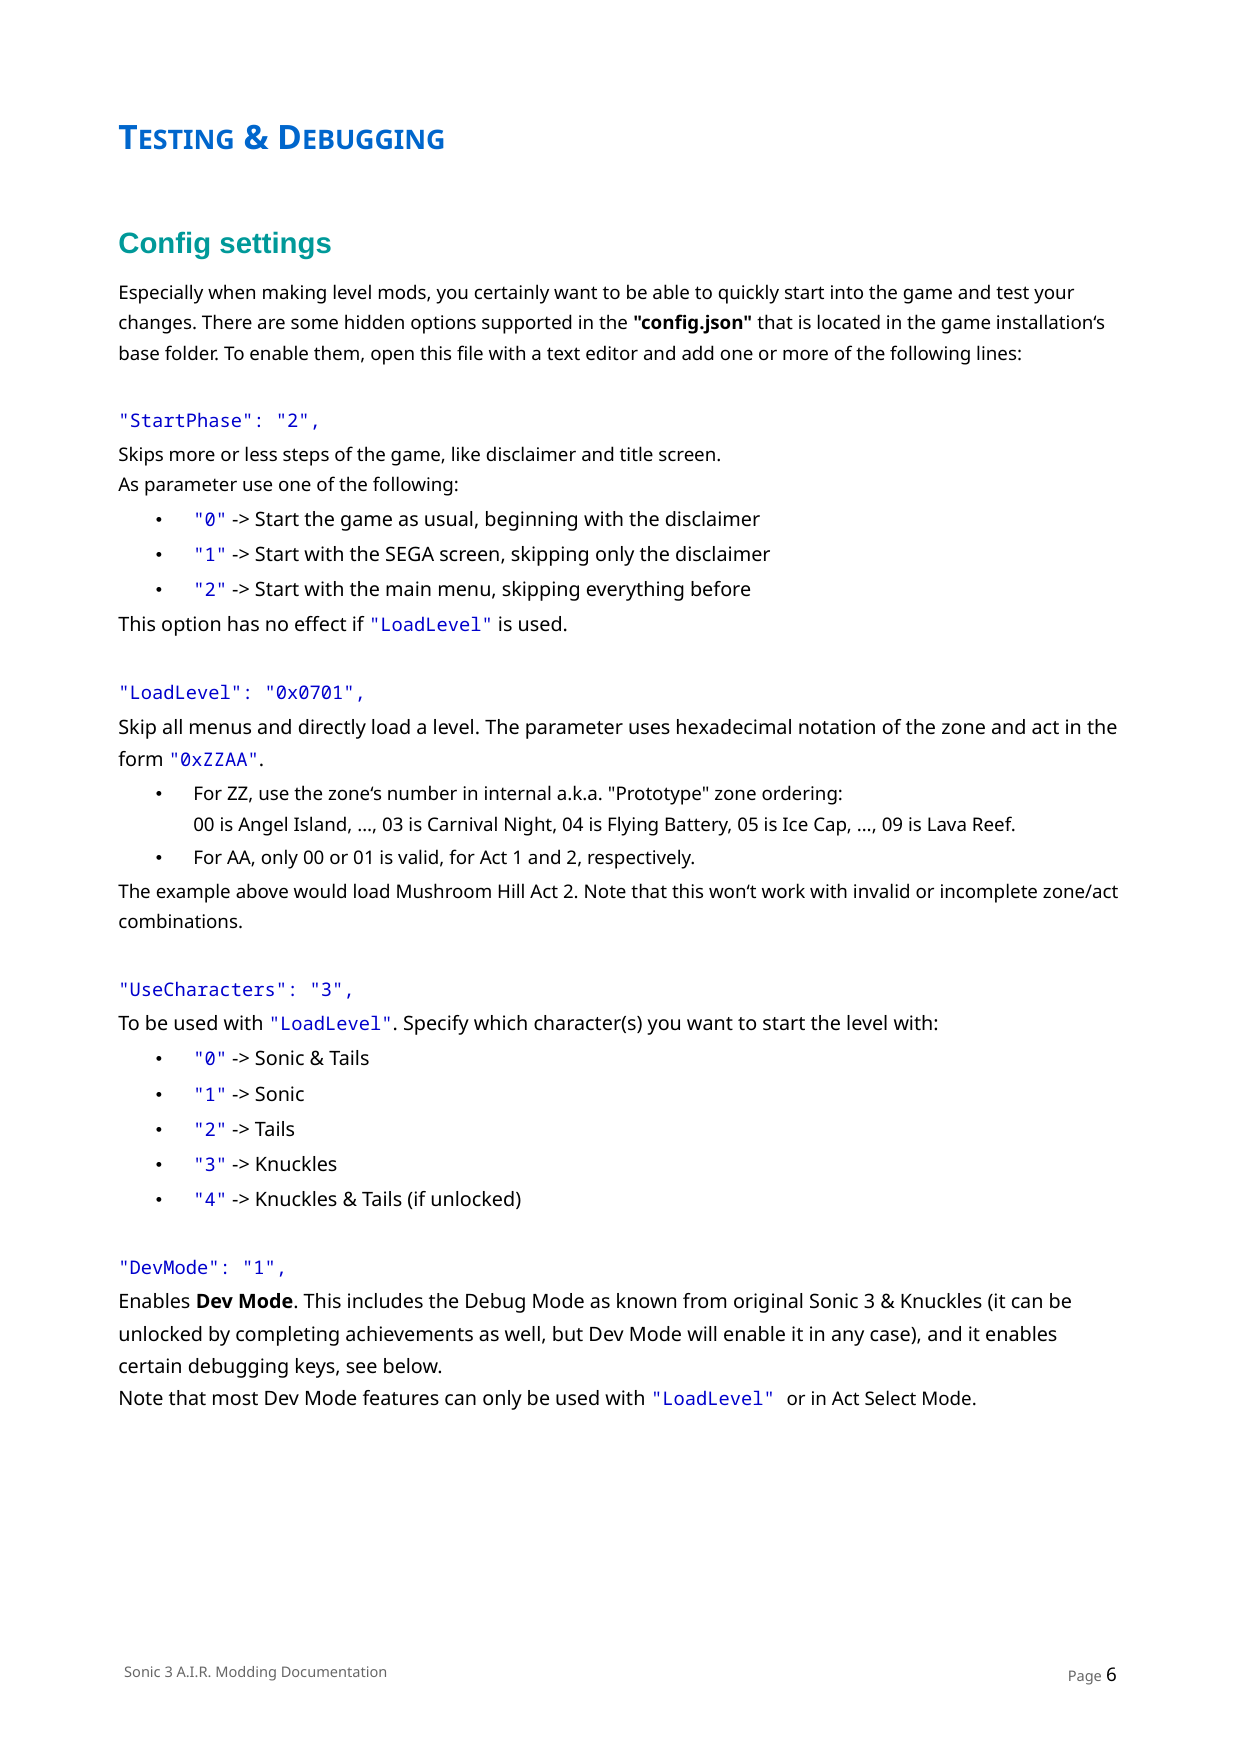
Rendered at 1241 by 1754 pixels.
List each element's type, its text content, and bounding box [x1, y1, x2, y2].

text Especially when making level mods, you certainly want to be able to quickly start into the game and test your changes. There are some hidden options supported in the "config.json" that is located in the game installation‘s base folder. To enable them, open this file with a text editor and add one or more of the following lines: [118, 279, 1122, 366]
list "1" -> Sonic [156, 1080, 1122, 1107]
subtitle Testing & Debugging [118, 113, 1122, 159]
list For AA, only 00 or 01 is valid, for Act 1 and 2, respectively. [156, 844, 1122, 870]
text "StartPhase": "2", [118, 407, 1122, 433]
text "DevMode": "1", [118, 1254, 1122, 1280]
list "2" -> Start with the main menu, skipping everything before [156, 575, 1122, 602]
text To be used with "LoadLevel". Specify which character(s) you want to start the level with: [118, 1009, 1122, 1036]
list For ZZ, use the zone‘s number in internal a.k.a. "Prototype" zone ordering: 00 is Angel Island, …, 03 is Carnival Night, 04 is Flying Battery, 05 is Ice Cap, …, 09 is Lava Reef. [156, 780, 1122, 837]
list "0" -> Start the game as usual, beginning with the disclaimer [156, 505, 1122, 532]
text "LoadLevel": "0x0701", [118, 679, 1122, 705]
subtitle Config settings [118, 226, 1122, 260]
list "1" -> Start with the SEGA screen, skipping only the disclaimer [156, 540, 1122, 567]
text "UseCharacters": "3", [118, 976, 1122, 1001]
text Skips more or less steps of the game, like disclaimer and title screen. As parameter use one of the following: [118, 441, 1122, 497]
text Skip all menus and directly load a level. The parameter uses hexadecimal notation of the zone and act in the form "0xZZAA". [118, 713, 1122, 772]
list "2" -> Tails [156, 1115, 1122, 1142]
text This option has no effect if "LoadLevel" is used. [118, 611, 1122, 638]
list "0" -> Sonic & Tails [156, 1044, 1122, 1072]
list "3" -> Knuckles [156, 1150, 1122, 1177]
list "4" -> Knuckles & Tails (if unlocked) [156, 1185, 1122, 1212]
text Enables Dev Mode. This includes the Debug Mode as known from original Sonic 3 & Knuckles (it can be unlocked by completing achievements as well, but Dev Mode will enable it in any case), and it enables certain debugging keys, see below. Note that most Dev Mode features can only be used with "LoadLevel" or in Act Select Mode. [118, 1288, 1122, 1412]
list The example above would load Mushroom Hill Act 2. Note that this won‘t work with invalid or incomplete zone/act combinations. [118, 878, 1122, 934]
